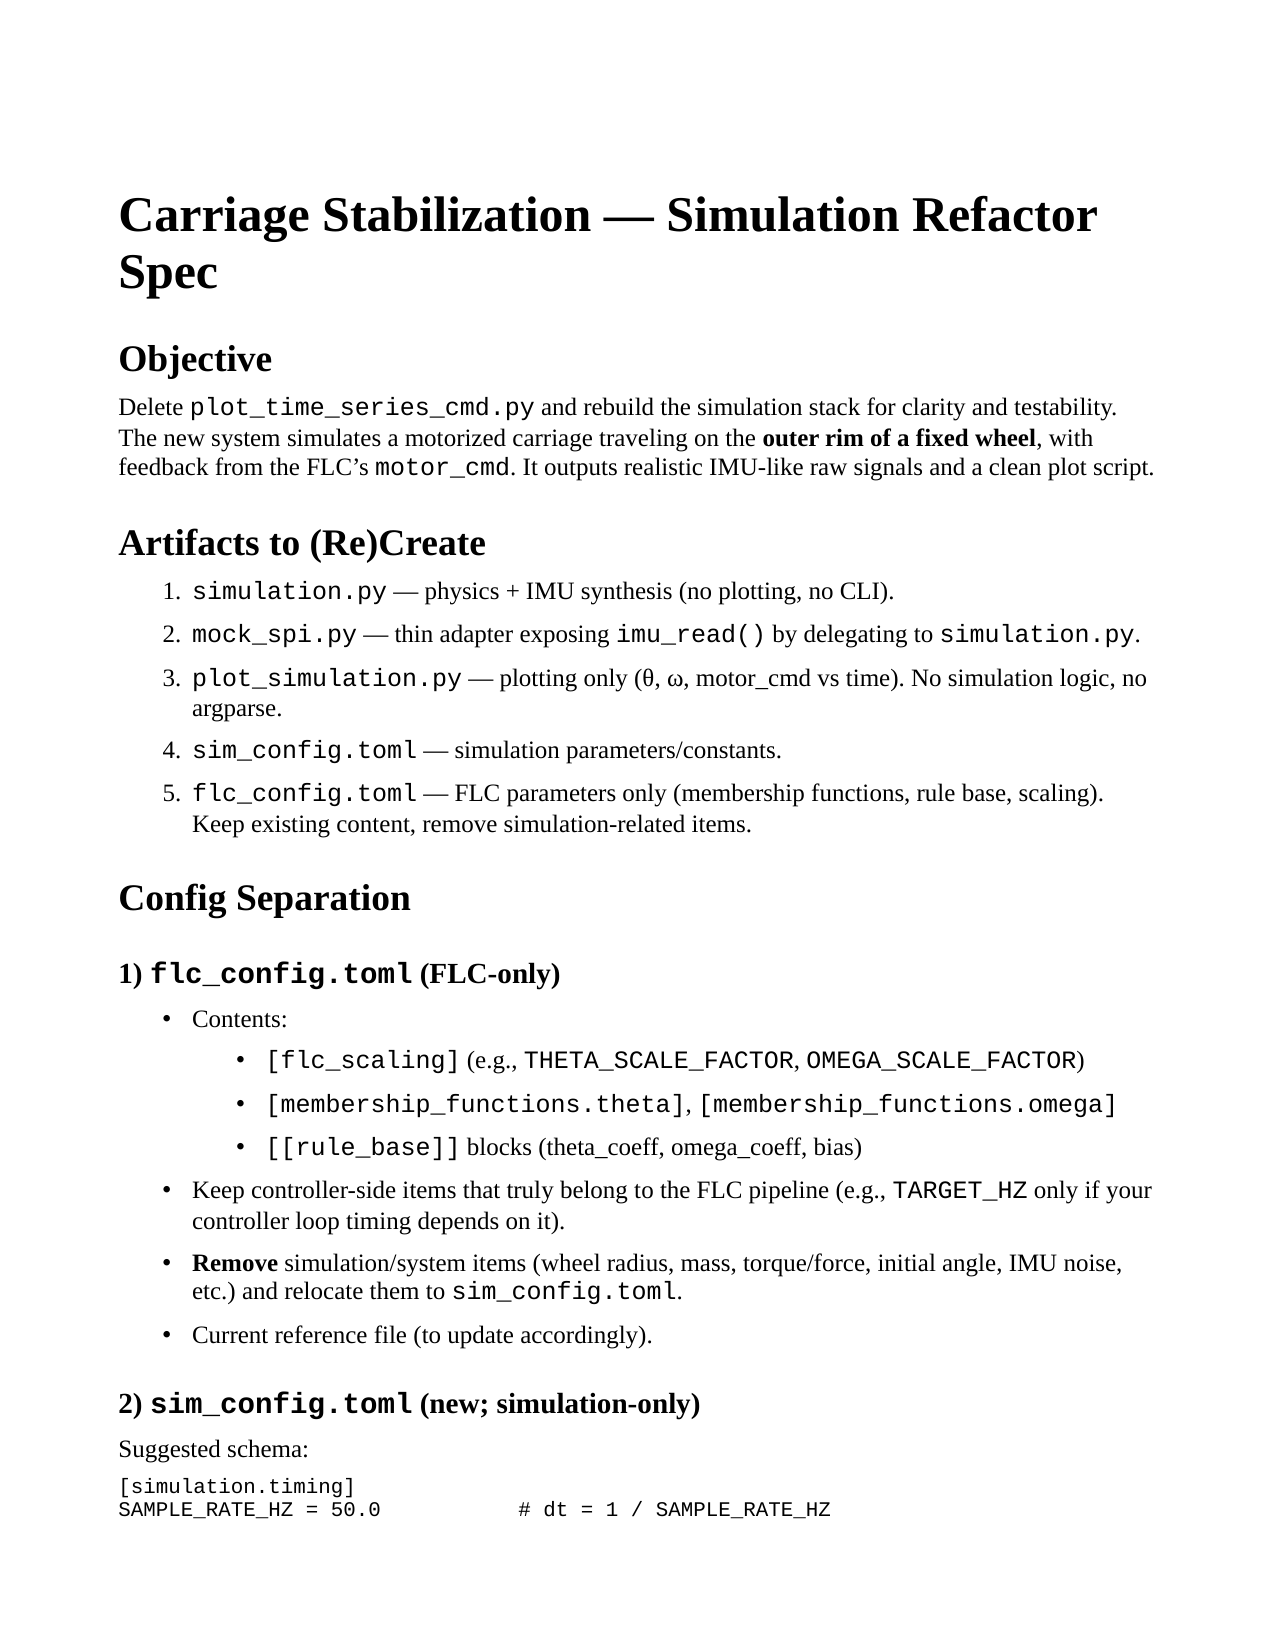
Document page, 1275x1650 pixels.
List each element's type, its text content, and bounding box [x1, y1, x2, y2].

list flc_config.toml — FLC parameters only (membership functions, rule base, scaling). Keep existing content, remove simulation-related items. [162, 778, 1157, 838]
list simulation.py — physics + IMU synthesis (no plotting, no CLI). [162, 576, 1157, 607]
subtitle Artifacts to (Re)Create [118, 520, 1157, 563]
list Contents: [162, 1004, 1157, 1033]
list [flc_scaling] (e.g., THETA_SCALE_FACTOR, OMEGA_SCALE_FACTOR) [236, 1046, 1157, 1076]
subtitle Carriage Stabilization — Simulation Refactor Spec [118, 184, 1157, 299]
subtitle 1) flc_config.toml (FLC-only) [118, 956, 1157, 992]
text [simulation.timing] [118, 1476, 1157, 1499]
list mock_spi.py — thin adapter exposing imu_read() by delegating to simulation.py. [162, 619, 1157, 650]
list Remove simulation/system items (wheel radius, mass, torque/force, initial angle, IMU noise, etc.) and relocate them to sim_config.toml. [162, 1248, 1157, 1307]
text SAMPLE_RATE_HZ = 50.0 # dt = 1 / SAMPLE_RATE_HZ [118, 1499, 1157, 1523]
list [membership_functions.theta], [membership_functions.omega] [236, 1089, 1157, 1120]
subtitle 2) sim_config.toml (new; simulation-only) [118, 1386, 1157, 1422]
list [[rule_base]] blocks (theta_coeff, omega_coeff, bias) [236, 1132, 1157, 1163]
list plot_simulation.py — plotting only (θ, ω, motor_cmd vs time). No simulation logic, no argparse. [162, 663, 1157, 722]
list Keep controller-side items that truly belong to the FLC pipeline (e.g., TARGET_HZ only if your controller loop timing depends on it). [162, 1176, 1157, 1235]
text Delete plot_time_series_cmd.py and rebuild the simulation stack for clarity and testability. The new system simulates a motorized carriage traveling on the outer rim of a fixed wheel, with feedback from the FLC’s motor_cmd. It outputs realistic IMU-like raw signals and a clean plot script. [118, 392, 1157, 483]
list Current reference file (to update accordingly). [162, 1320, 1157, 1348]
text Suggested schema: [118, 1434, 1157, 1463]
subtitle Config Separation [118, 875, 1157, 918]
list sim_config.toml — simulation parameters/constants. [162, 735, 1157, 766]
subtitle Objective [118, 337, 1157, 380]
